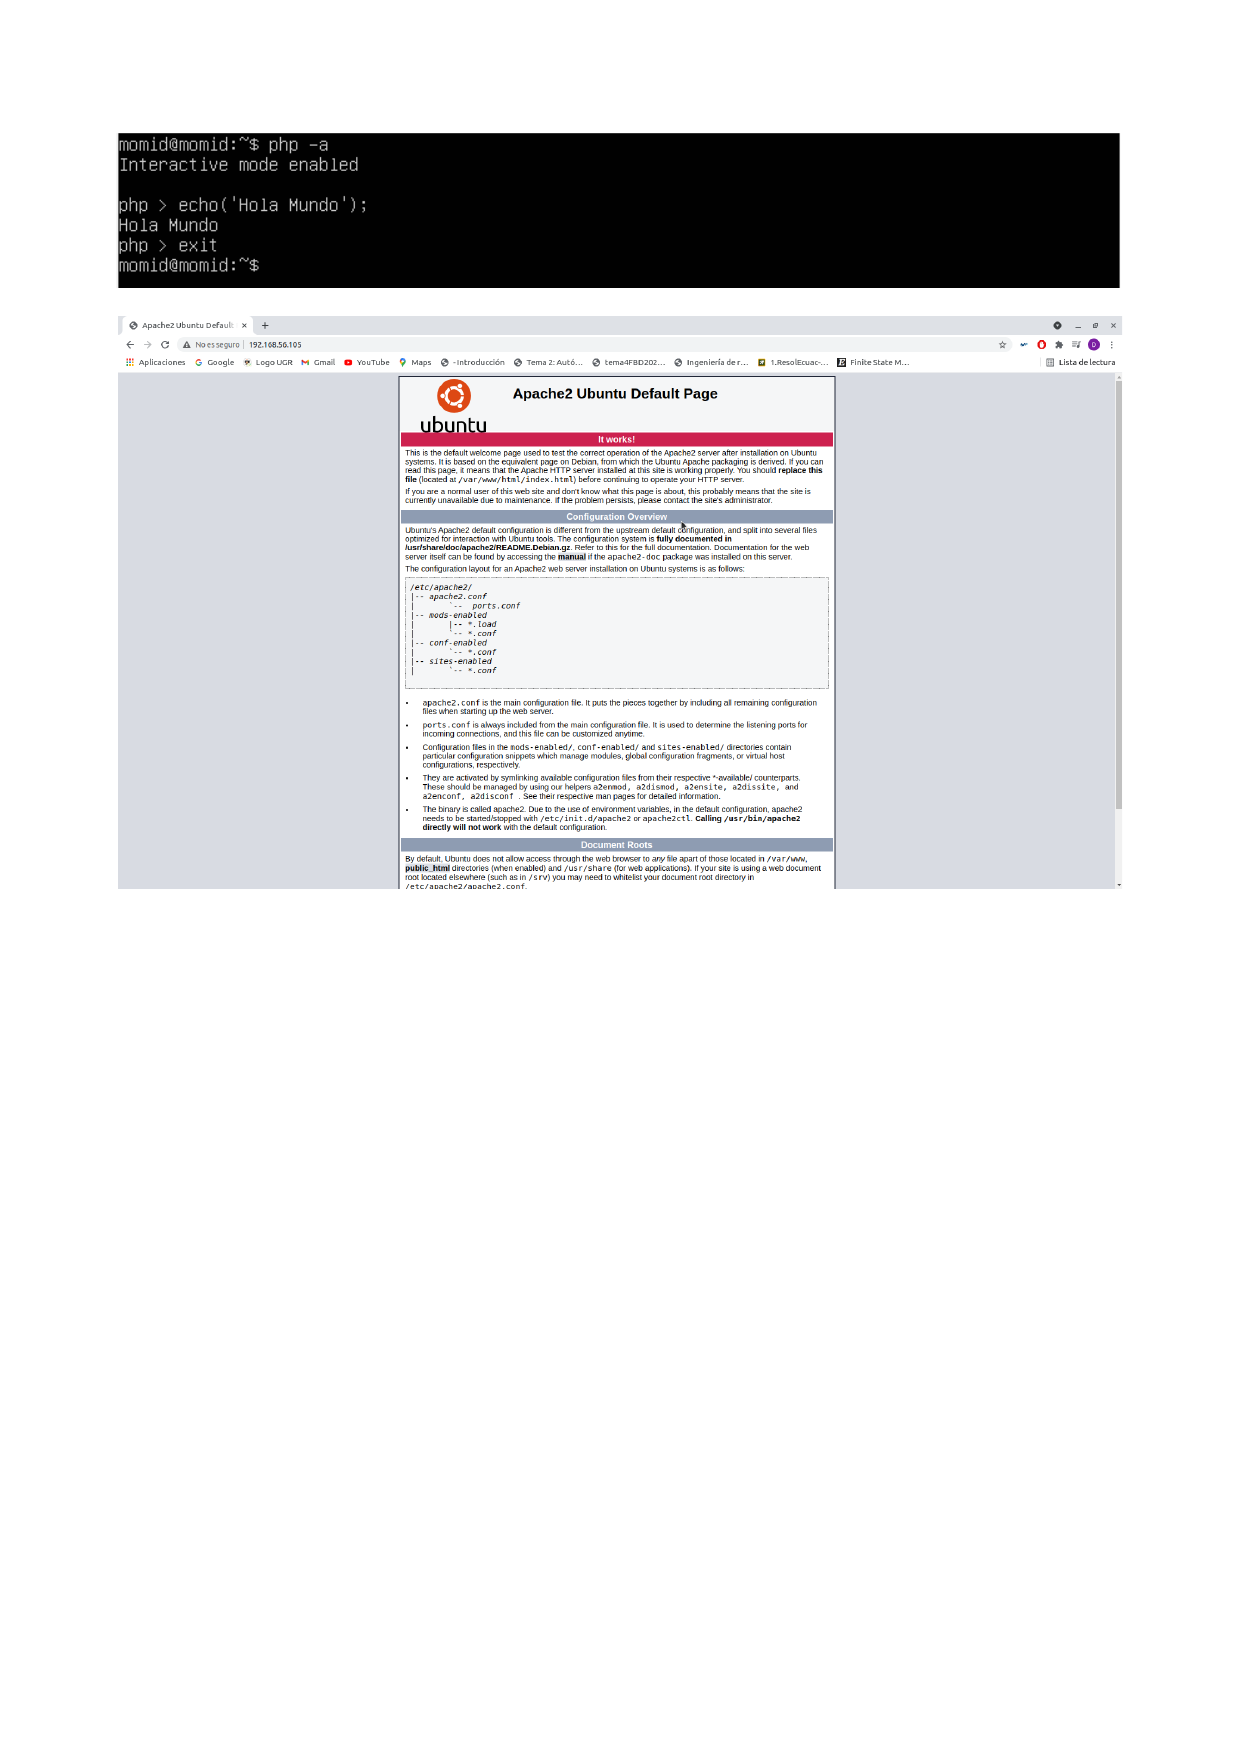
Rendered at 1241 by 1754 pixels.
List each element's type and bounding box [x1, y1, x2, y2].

picture [118, 316, 1123, 889]
picture [116, 133, 1121, 288]
